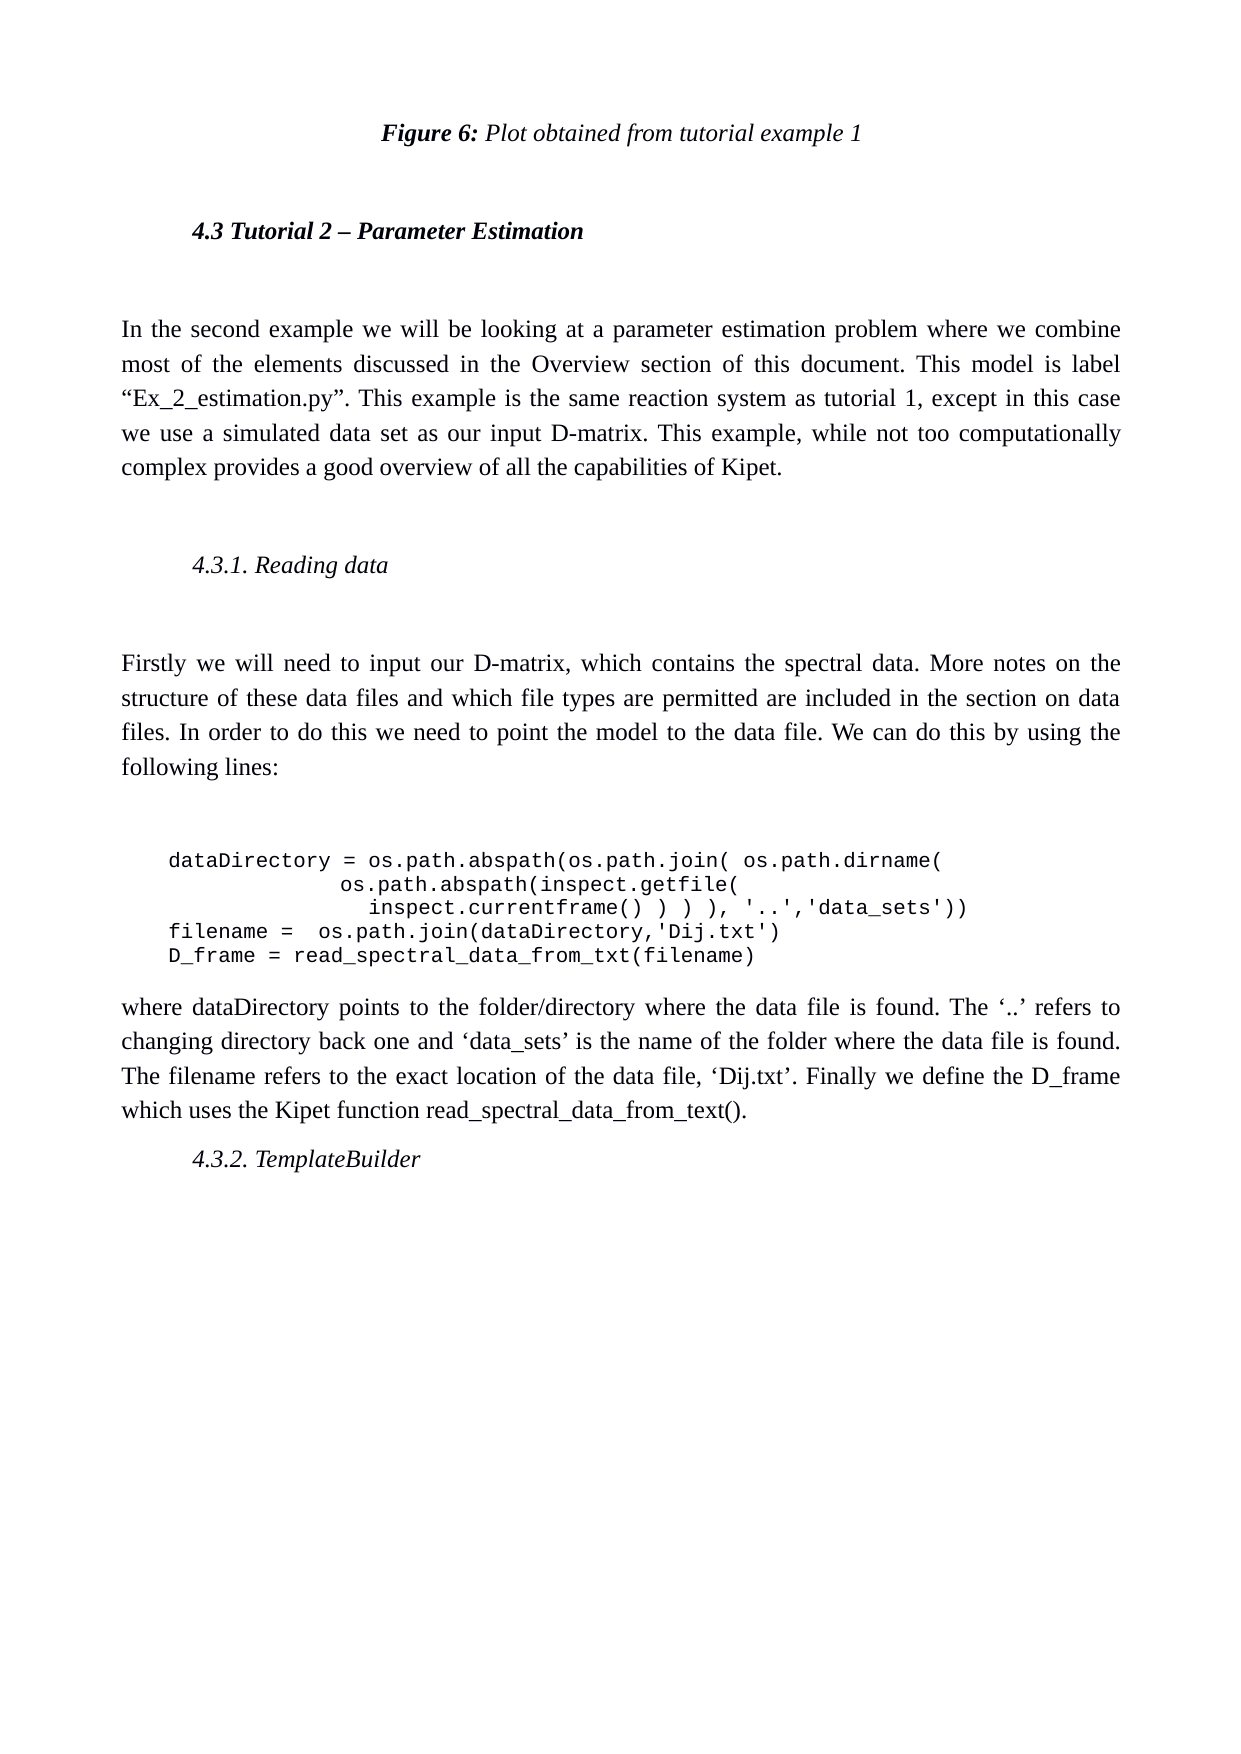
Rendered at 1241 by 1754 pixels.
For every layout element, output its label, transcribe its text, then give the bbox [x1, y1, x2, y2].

text In the second example we will be looking at a parameter estimation problem where we combine most of the elements discussed in the Overview section of this document. This model is label “Ex_2_estimation.py”. This example is the same reaction system as tutorial 1, except in this case we use a simulated data set as our input D-matrix. This example, while not too computationally complex provides a good overview of all the capabilities of Kipet. [121, 314, 1122, 481]
text 4.3.1. Reading data [121, 550, 1122, 579]
text where dataDirectory points to the folder/directory where the data file is found. The ‘..’ refers to changing directory back one and ‘data_sets’ is the name of the folder where the data file is found. The filename refers to the exact location of the data file, ‘Dij.txt’. Finally we define the D_frame which uses the Kipet function read_spectral_data_from_text(). [121, 992, 1122, 1124]
text 4.3.2. TemplateBuilder [121, 1144, 1122, 1173]
text inspect.currentframe() ) ) ), '..','data_sets')) [118, 897, 1116, 921]
text filename = os.path.join(dataDirectory,'Dij.txt') [118, 921, 1116, 945]
text Firstly we will need to input our D-matrix, which contains the spectral data. More notes on the structure of these data files and which file types are permitted are included in the section on data files. In order to do this we need to point the model to the data file. We can do this by using the following lines: [121, 648, 1122, 781]
text Figure 6: Plot obtained from tutorial example 1 [121, 118, 1122, 147]
text 4.3 Tutorial 2 – Parameter Estimation [121, 216, 1122, 245]
text dataDirectory = os.path.abspath(os.path.join( os.path.dirname( os.path.abspath(inspect.getfile( [118, 850, 1116, 897]
text D_frame = read_spectral_data_from_txt(filename) [118, 945, 1116, 968]
